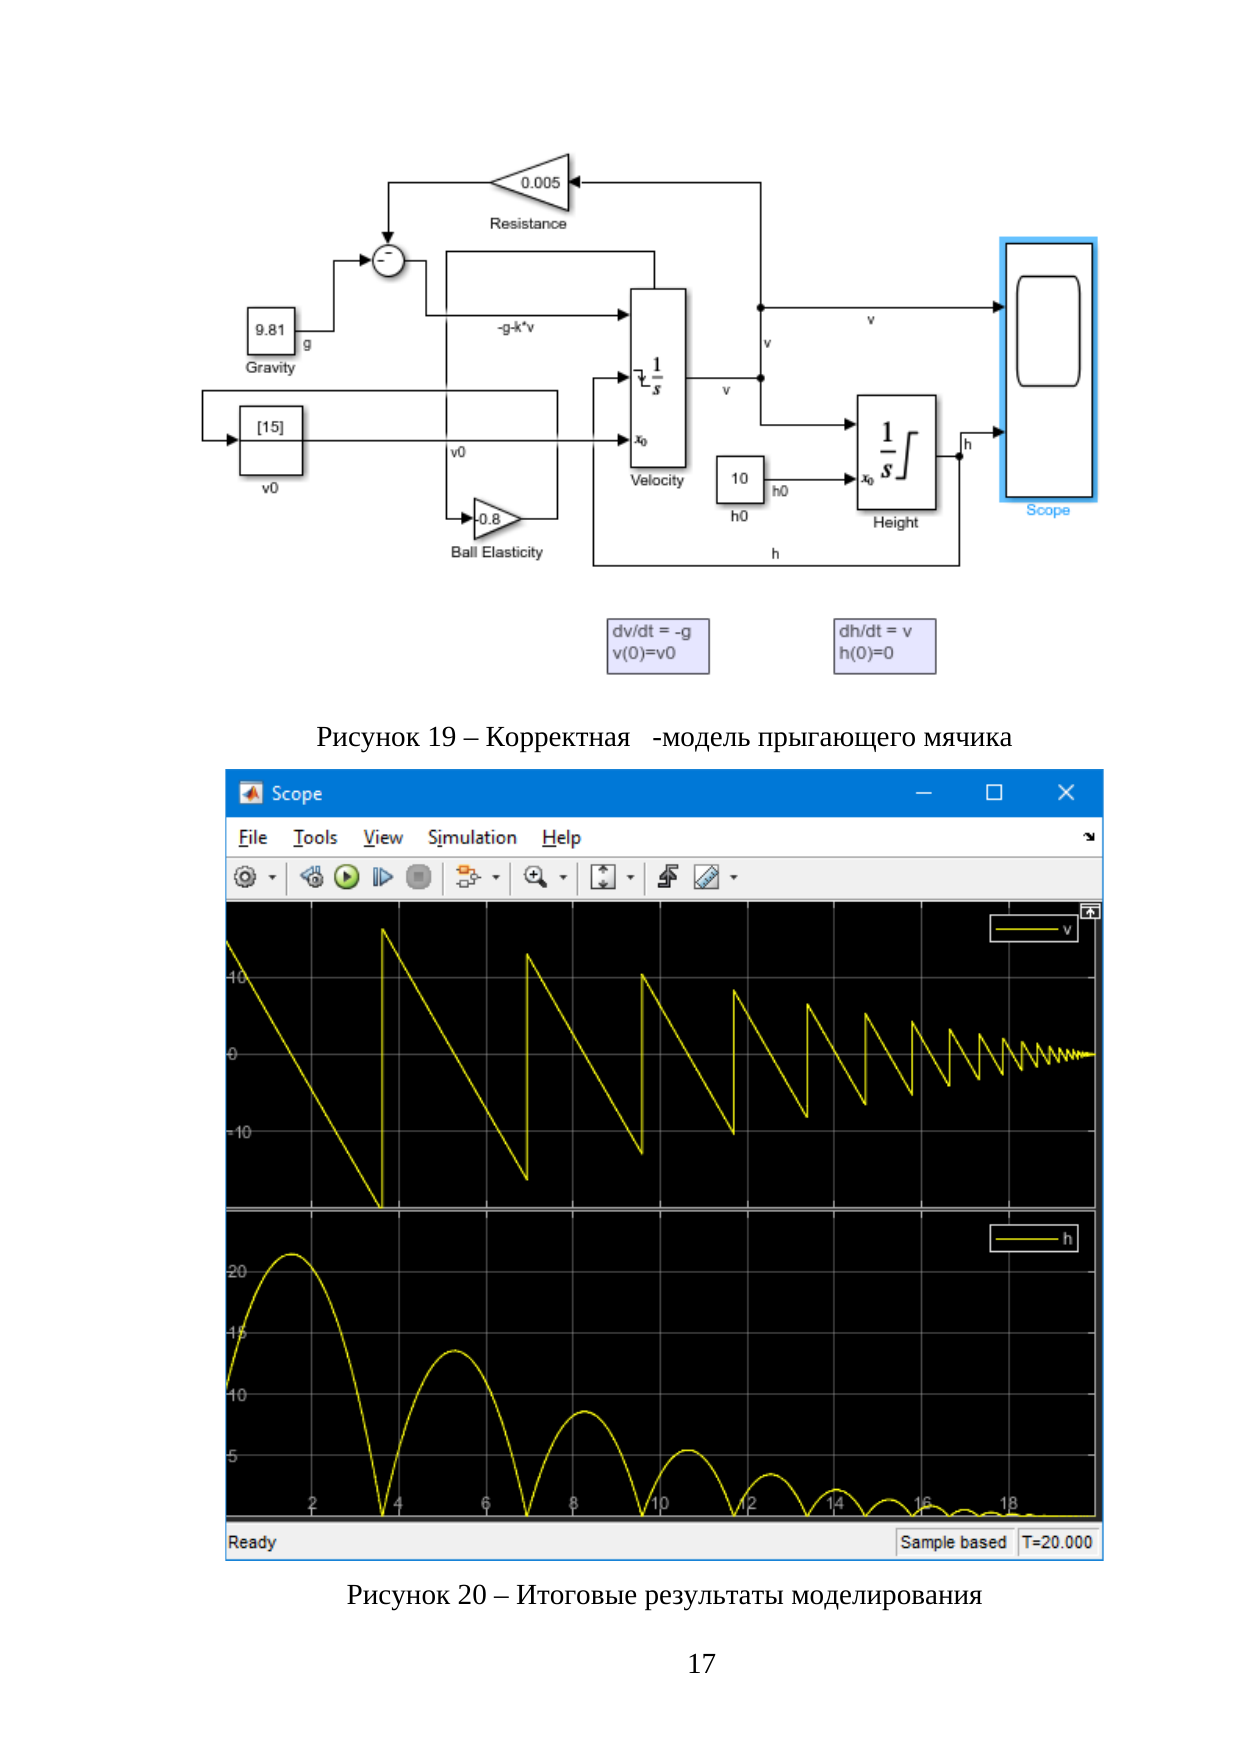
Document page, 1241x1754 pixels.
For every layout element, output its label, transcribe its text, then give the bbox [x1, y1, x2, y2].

text Рисунок 19 – Корректная -модель прыгающего мячика [177, 719, 1152, 753]
picture [177, 118, 1123, 703]
text Рисунок 20 – Итоговые результаты моделирования [177, 1577, 1152, 1611]
picture [225, 769, 1104, 1561]
